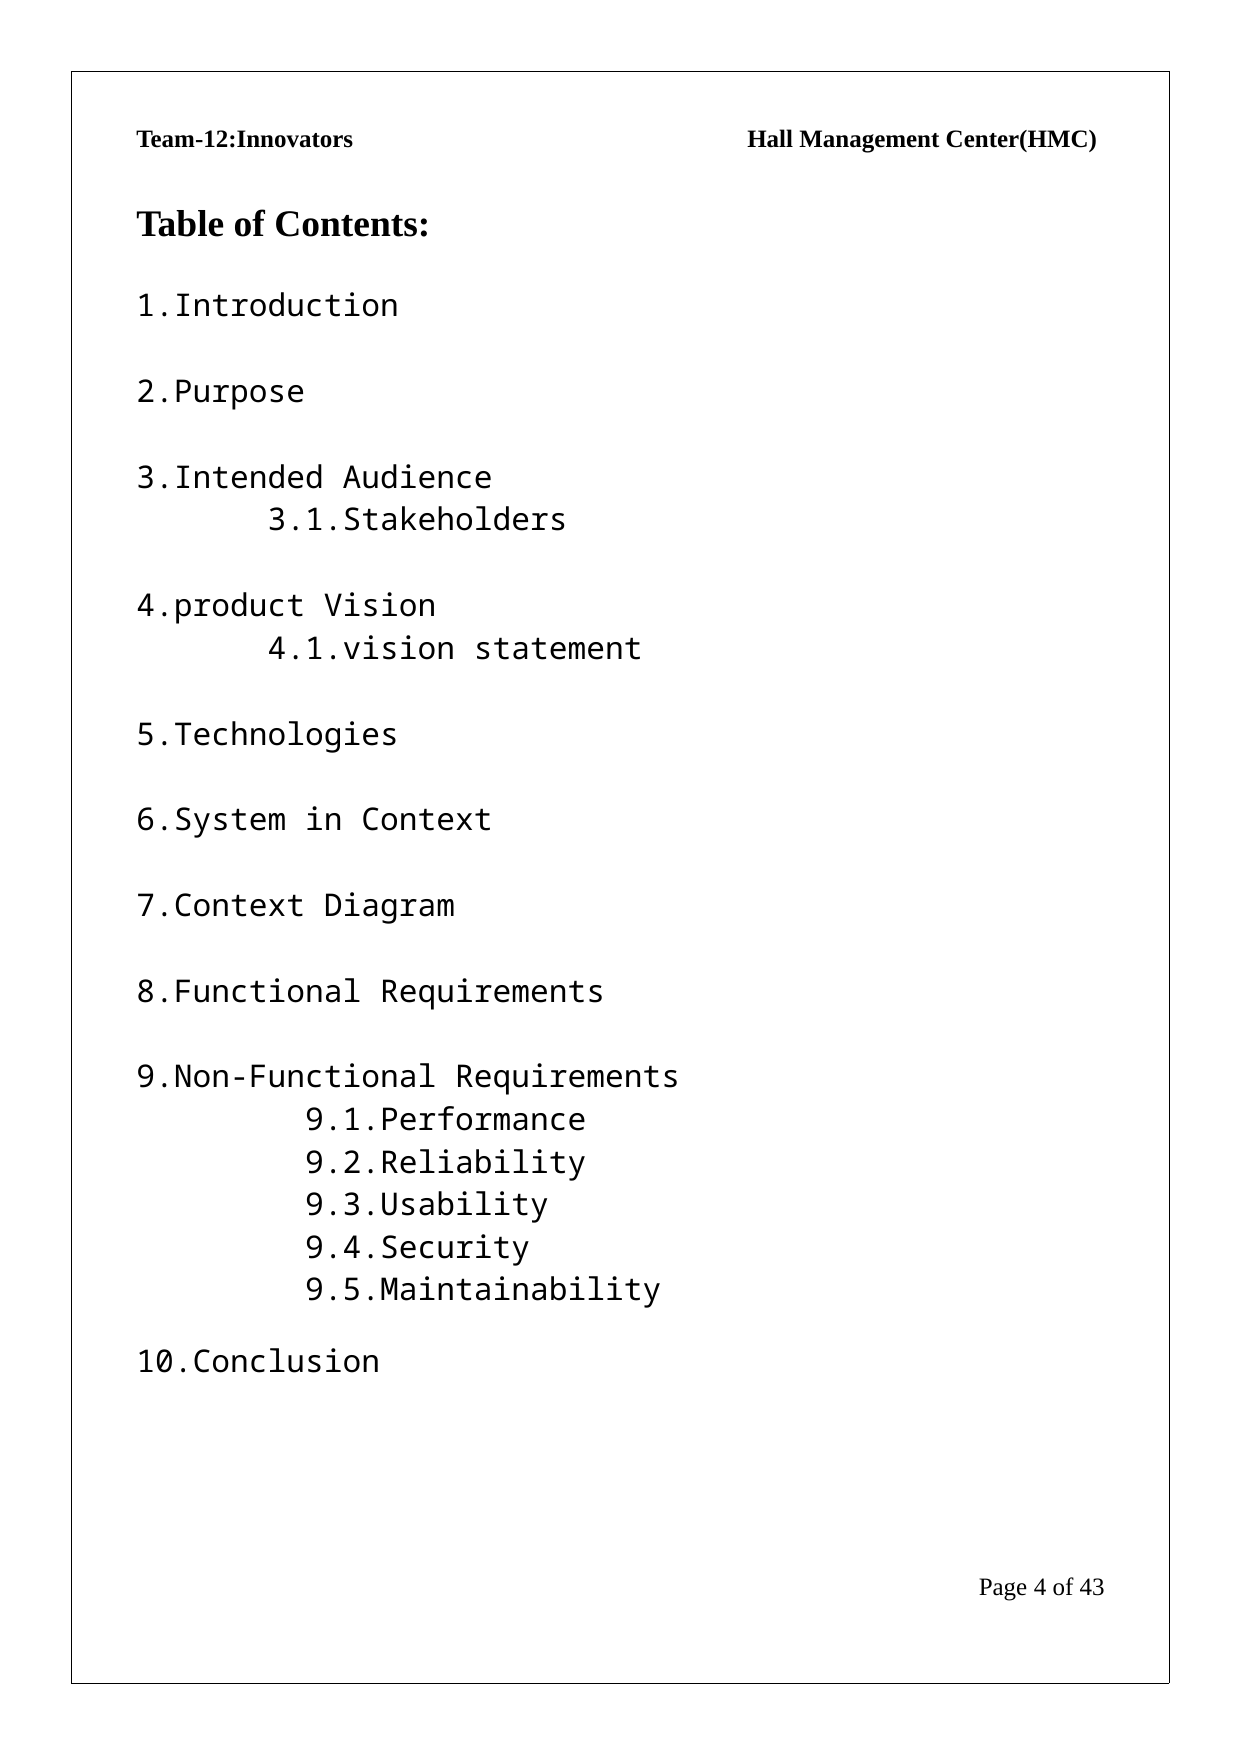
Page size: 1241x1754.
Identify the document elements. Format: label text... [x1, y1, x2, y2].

text 9.3.Usability [136, 1182, 1104, 1225]
text 9.5.Maintainability [136, 1267, 1104, 1310]
text 7.Context Diagram [136, 883, 1104, 926]
text 6.System in Context [136, 797, 1104, 840]
text 1.Introduction [136, 283, 1104, 326]
text 9.4.Security [136, 1225, 1104, 1267]
text 3.Intended Audience [136, 455, 1104, 497]
text 4.1.vision statement [136, 626, 1104, 668]
text 10.Conclusion [136, 1339, 1104, 1381]
text 4.product Vision [136, 583, 1104, 626]
text 9.1.Performance [136, 1097, 1104, 1139]
text 3.1.Stakeholders [136, 497, 1104, 540]
text Table of Contents: [136, 202, 1104, 245]
text 5.Technologies [136, 711, 1104, 754]
text 8.Functional Requirements [136, 969, 1104, 1011]
text 2.Purpose [136, 369, 1104, 412]
text 9.Non-Functional Requirements [136, 1054, 1104, 1097]
text 9.2.Reliability [136, 1139, 1104, 1182]
